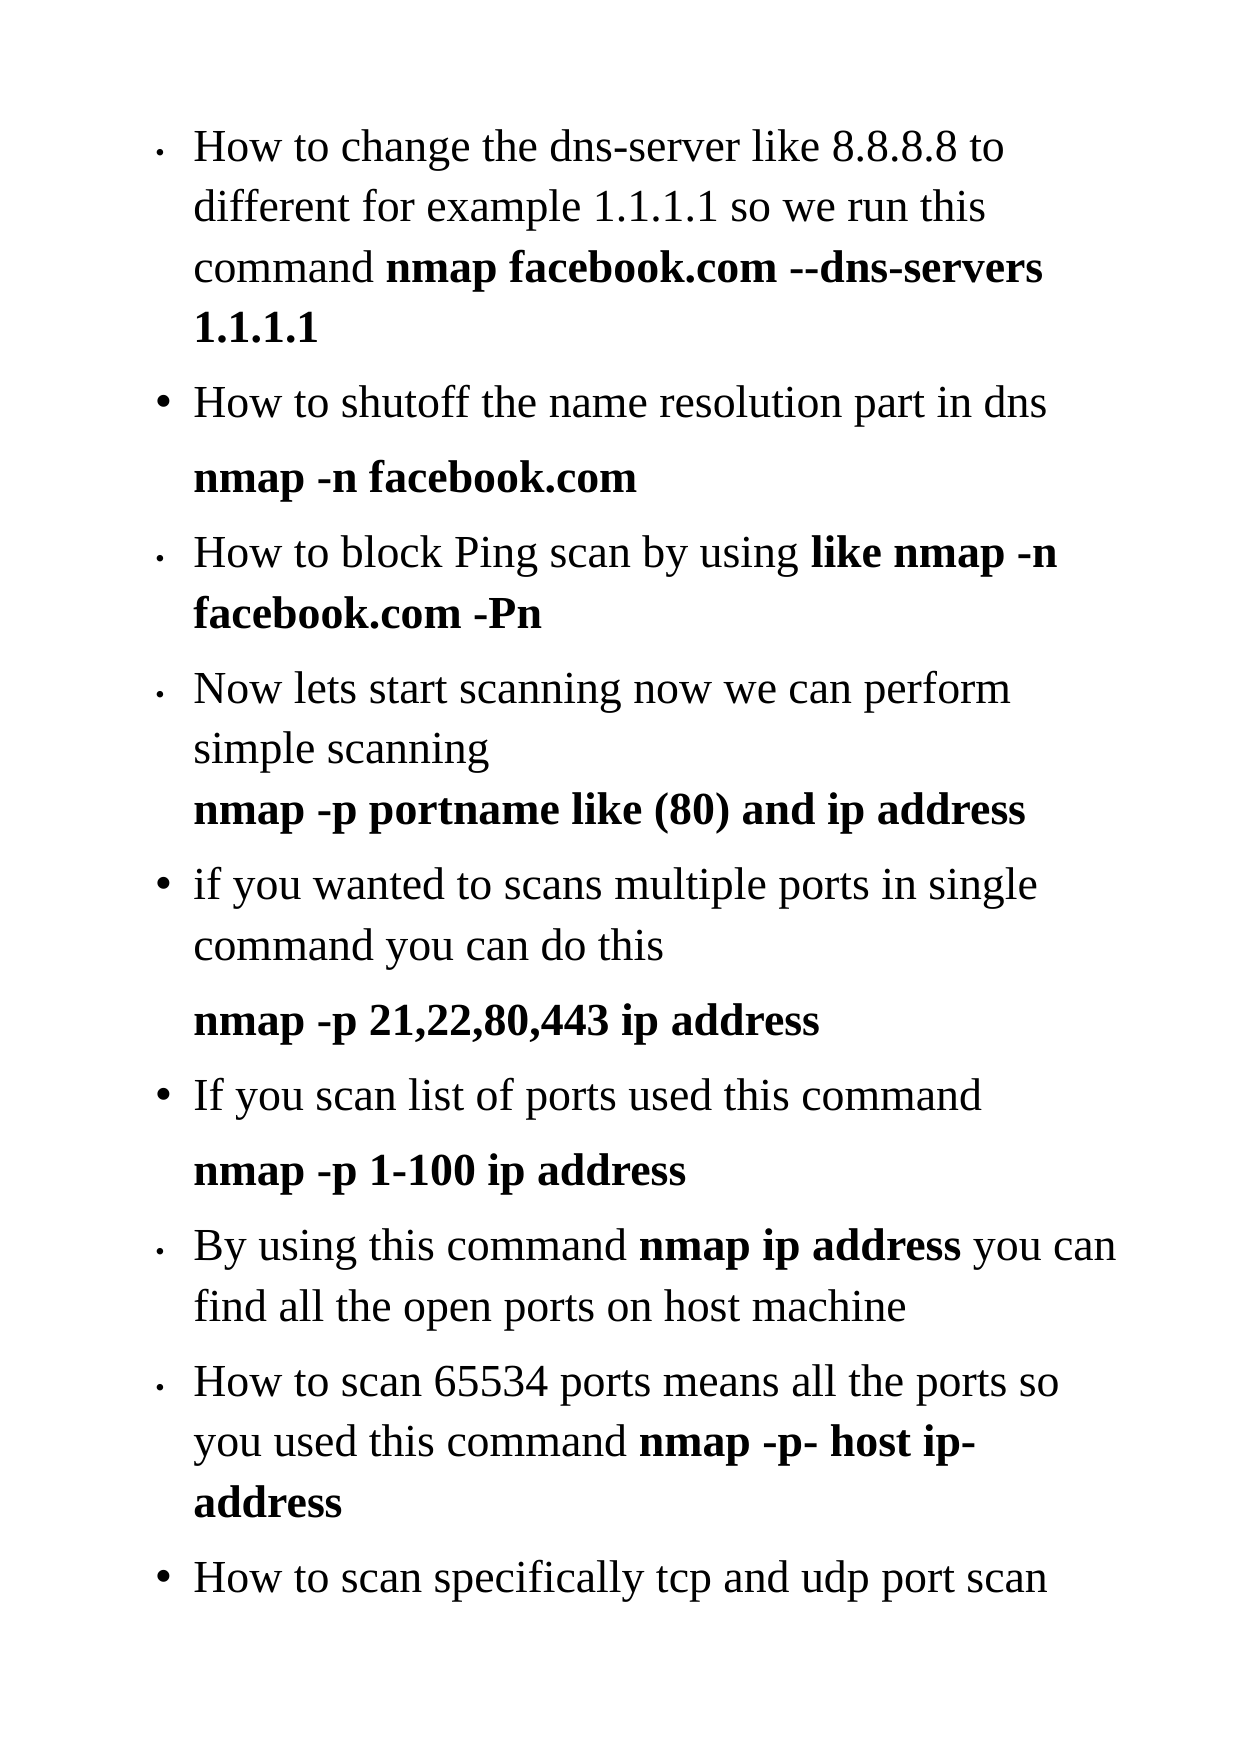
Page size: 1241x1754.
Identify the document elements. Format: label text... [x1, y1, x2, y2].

list How to change the dns-server like 8.8.8.8 to different for example 1.1.1.1 so we run this command nmap facebook.com --dns-servers 1.1.1.1 [156, 118, 1122, 352]
list nmap -p 21,22,80,443 ip address [156, 992, 1122, 1045]
list How to shutoff the name resolution part in dns [156, 375, 1122, 427]
list How to scan specifically tcp and udp port scan [156, 1549, 1122, 1602]
list if you wanted to scans multiple ports in single command you can do this [156, 857, 1122, 970]
list By using this command nmap ip address you can find all the open ports on host machine [156, 1218, 1122, 1331]
list nmap -n facebook.com [156, 450, 1122, 503]
list Now lets start scanning now we can perform simple scanning nmap -p portname like (80) and ip address [156, 661, 1122, 834]
list How to block Ping scan by using like nmap -n facebook.com -Pn [156, 525, 1122, 638]
list If you scan list of ports used this command [156, 1067, 1122, 1120]
list How to scan 65534 ports means all the ports so you used this command nmap -p- host ip-address [156, 1353, 1122, 1527]
list nmap -p 1-100 ip address [156, 1143, 1122, 1195]
